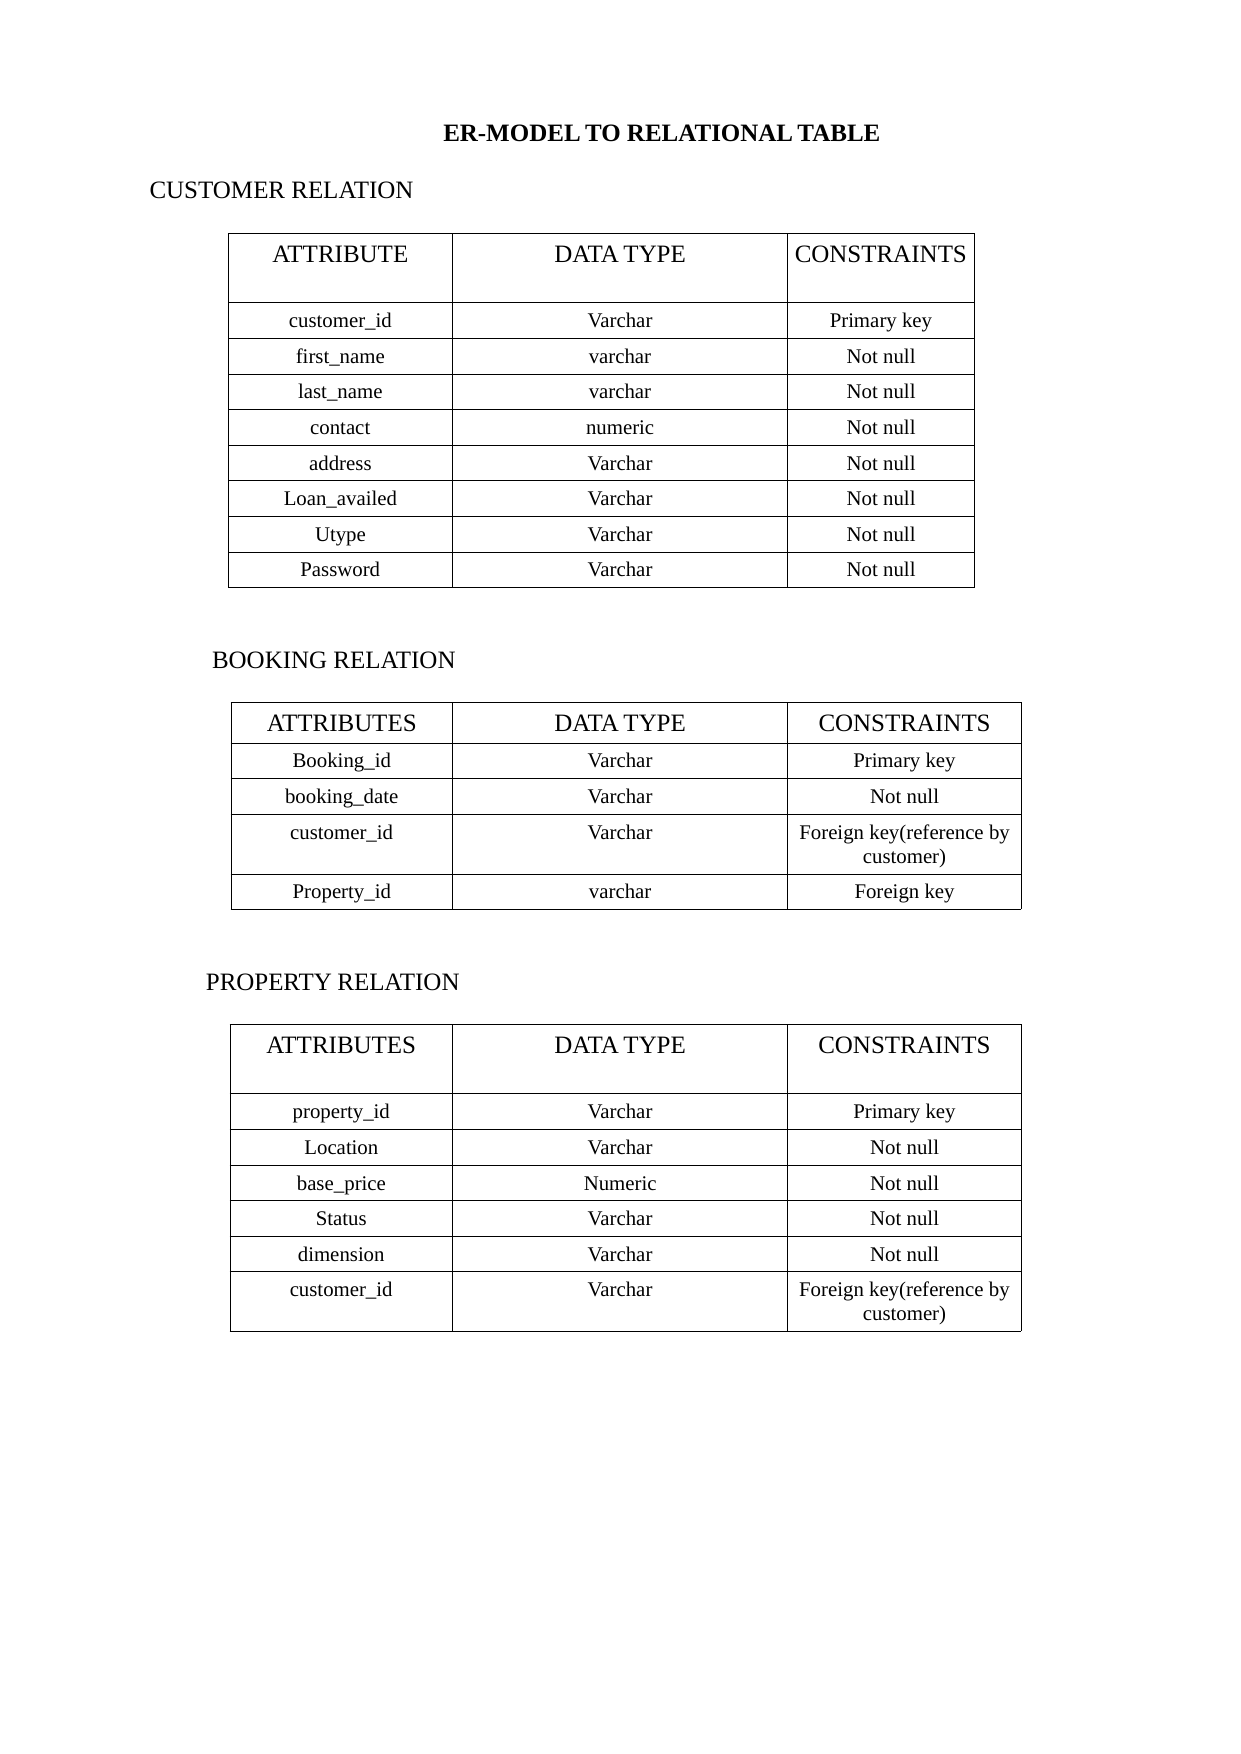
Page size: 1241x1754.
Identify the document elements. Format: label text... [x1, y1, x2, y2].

table_header DATA TYPE [453, 1025, 787, 1093]
table_cell Not null [788, 410, 974, 445]
table_cell property_id [231, 1094, 452, 1129]
table_cell Foreign key(reference by customer) [788, 1272, 1021, 1331]
table_cell Varchar [453, 1201, 787, 1236]
table_cell Varchar [453, 779, 787, 814]
table_cell last_name [229, 375, 452, 409]
table_header CONSTRAINTS [788, 703, 1021, 743]
text CUSTOMER RELATION [118, 176, 1122, 204]
table_cell Not null [788, 779, 1021, 814]
table_cell address [229, 446, 452, 480]
table_cell customer_id [231, 1272, 452, 1331]
table_cell dimension [231, 1237, 452, 1271]
table_cell Varchar [453, 553, 787, 587]
table_cell customer_id [229, 303, 452, 338]
table_cell numeric [453, 410, 787, 445]
table_cell Booking_id [232, 744, 452, 778]
table_cell Numeric [453, 1166, 787, 1200]
table_cell base_price [231, 1166, 452, 1200]
table_cell Primary key [788, 744, 1021, 778]
table_cell Varchar [453, 1130, 787, 1164]
table_cell Loan_availed [229, 481, 452, 516]
table_cell Varchar [453, 1094, 787, 1129]
table_cell Varchar [453, 517, 787, 552]
text ER-MODEL TO RELATIONAL TABLE [118, 118, 1122, 147]
table_cell contact [229, 410, 452, 445]
table_cell Varchar [453, 446, 787, 480]
table_cell varchar [453, 339, 787, 373]
table_cell varchar [453, 875, 787, 909]
table_cell customer_id [232, 815, 452, 873]
table_header CONSTRAINTS [788, 1025, 1021, 1093]
table_cell Varchar [453, 1237, 787, 1271]
table_cell Varchar [453, 481, 787, 516]
table_cell first_name [229, 339, 452, 373]
table_cell Not null [788, 375, 974, 409]
table_cell Not null [788, 553, 974, 587]
table_cell Varchar [453, 303, 787, 338]
table_cell Varchar [453, 1272, 787, 1331]
table_cell Not null [788, 1130, 1021, 1164]
table_header CONSTRAINTS [788, 234, 974, 302]
table_cell Primary key [788, 303, 974, 338]
table_header ATTRIBUTE [229, 234, 452, 302]
text BOOKING RELATION [118, 645, 1122, 673]
table_cell Not null [788, 1166, 1021, 1200]
table_cell Foreign key [788, 875, 1021, 909]
table_cell Not null [788, 481, 974, 516]
table_cell Foreign key(reference by customer) [788, 815, 1021, 873]
table_cell Not null [788, 1201, 1021, 1236]
table_cell varchar [453, 375, 787, 409]
table_cell Property_id [232, 875, 452, 909]
table_cell Utype [229, 517, 452, 552]
table_cell Varchar [453, 815, 787, 873]
table_header ATTRIBUTES [231, 1025, 452, 1093]
text PROPERTY RELATION [118, 967, 1122, 996]
table_cell Varchar [453, 744, 787, 778]
table_cell Not null [788, 1237, 1021, 1271]
table_cell Location [231, 1130, 452, 1164]
table_header DATA TYPE [453, 703, 787, 743]
table_cell Not null [788, 446, 974, 480]
table_cell booking_date [232, 779, 452, 814]
table_cell Status [231, 1201, 452, 1236]
table_header ATTRIBUTES [232, 703, 452, 743]
table_cell Not null [788, 339, 974, 373]
table_cell Not null [788, 517, 974, 552]
table_header DATA TYPE [453, 234, 787, 302]
table_cell Password [229, 553, 452, 587]
table_cell Primary key [788, 1094, 1021, 1129]
